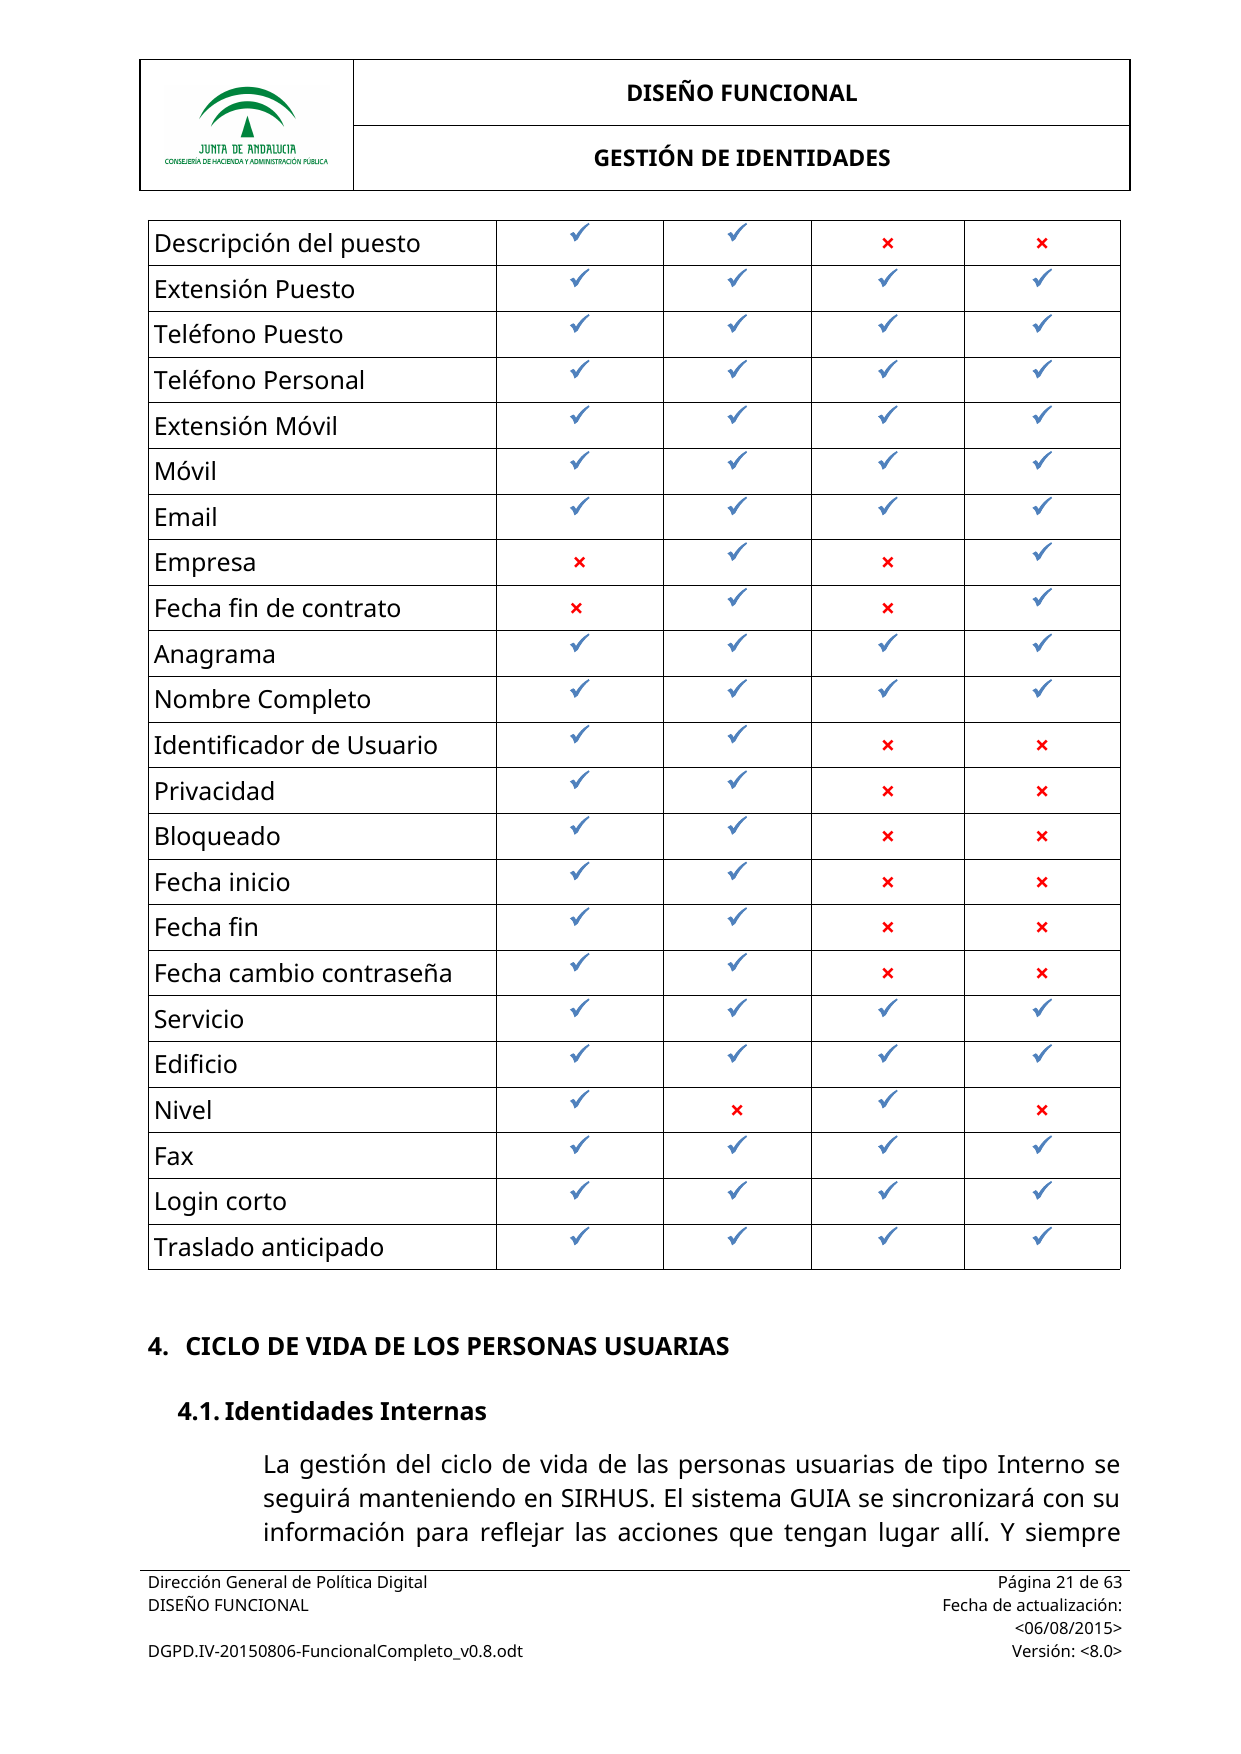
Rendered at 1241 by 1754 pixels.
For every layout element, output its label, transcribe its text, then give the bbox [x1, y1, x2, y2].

table_cell ü [497, 723, 663, 767]
table_cell ü [812, 266, 964, 311]
table_cell × [965, 905, 1120, 950]
table_cell ü [812, 677, 964, 722]
table_cell × [965, 768, 1120, 813]
table_cell ü [497, 312, 663, 357]
table_cell ü [965, 312, 1120, 357]
table_cell Nivel [149, 1088, 496, 1132]
table_cell ü [965, 1225, 1120, 1269]
table_cell Empresa [149, 540, 496, 585]
subtitle CICLO DE VIDA DE LOS PERSONAS USUARIAS [148, 1328, 1122, 1362]
table_cell ü [664, 1133, 811, 1178]
table_cell Nombre Completo [149, 677, 496, 722]
table_cell Traslado anticipado [149, 1225, 496, 1269]
picture [164, 85, 330, 165]
table_cell Fecha fin [149, 905, 496, 950]
table_cell × [812, 540, 964, 585]
table_cell × [664, 1088, 811, 1132]
table_cell ü [965, 996, 1120, 1041]
table_cell ü [664, 1042, 811, 1087]
table_cell ü [664, 1225, 811, 1269]
table_cell Fecha fin de contrato [149, 586, 496, 630]
table_cell × [812, 221, 964, 265]
table_cell ü [497, 996, 663, 1041]
table_cell ü [812, 1088, 964, 1132]
table_cell ü [812, 403, 964, 448]
table_cell ü [965, 495, 1120, 539]
table_cell ü [664, 266, 811, 311]
table_cell Bloqueado [149, 814, 496, 858]
table_cell ü [497, 860, 663, 904]
table_cell ü [664, 221, 811, 265]
table_cell ü [965, 403, 1120, 448]
table_cell Edificio [149, 1042, 496, 1087]
table_cell × [965, 723, 1120, 767]
text La gestión del ciclo de vida de las personas usuarias de tipo Interno se seguirá manteniendo en SIRHUS. El sistema GUIA se sincronizará con su información para reflejar las acciones que tengan lugar allí. Y siempre [263, 1446, 1122, 1549]
table_cell ü [497, 677, 663, 722]
table_cell Fecha inicio [149, 860, 496, 904]
table_cell ü [664, 540, 811, 585]
table_cell ü [664, 586, 811, 630]
table_cell ü [497, 221, 663, 265]
table_cell × [812, 905, 964, 950]
table_cell ü [812, 1179, 964, 1223]
table_cell ü [497, 1133, 663, 1178]
table_cell ü [497, 905, 663, 950]
table_cell Servicio [149, 996, 496, 1041]
table_cell ü [497, 1225, 663, 1269]
table_cell ü [664, 768, 811, 813]
table_cell ü [664, 814, 811, 858]
table_cell × [965, 221, 1120, 265]
table_cell Fecha cambio contraseña [149, 951, 496, 995]
table_cell ü [497, 266, 663, 311]
table_cell × [965, 951, 1120, 995]
table_cell Móvil [149, 449, 496, 493]
table_cell ü [664, 860, 811, 904]
table_cell × [812, 860, 964, 904]
table_cell ü [497, 1088, 663, 1132]
table_cell ü [965, 449, 1120, 493]
table_cell ü [664, 358, 811, 402]
table_cell × [812, 768, 964, 813]
table_cell ü [664, 951, 811, 995]
table_cell ü [965, 677, 1120, 722]
table_cell Email [149, 495, 496, 539]
table_cell ü [497, 814, 663, 858]
table_cell Anagrama [149, 631, 496, 676]
table_cell ü [965, 631, 1120, 676]
table_cell ü [664, 1179, 811, 1223]
table_cell Extensión Puesto [149, 266, 496, 311]
table_cell Descripción del puesto [149, 221, 496, 265]
table_cell ü [812, 495, 964, 539]
table_cell ü [664, 495, 811, 539]
table_cell ü [812, 358, 964, 402]
table_cell × [497, 586, 663, 630]
table_cell Teléfono Personal [149, 358, 496, 402]
table_cell ü [965, 1133, 1120, 1178]
table_cell ü [497, 495, 663, 539]
table_cell ü [812, 631, 964, 676]
table_cell ü [812, 1133, 964, 1178]
table_cell ü [812, 312, 964, 357]
table_cell Login corto [149, 1179, 496, 1223]
table_cell × [965, 814, 1120, 858]
table_cell ü [664, 905, 811, 950]
table_cell ü [497, 449, 663, 493]
table_cell × [812, 586, 964, 630]
table_cell ü [965, 1179, 1120, 1223]
table_cell ü [812, 1042, 964, 1087]
table_cell × [965, 1088, 1120, 1132]
table_cell ü [664, 723, 811, 767]
table_cell × [812, 814, 964, 858]
table_cell ü [812, 1225, 964, 1269]
table_cell ü [497, 1042, 663, 1087]
table_cell ü [965, 540, 1120, 585]
table_cell × [812, 723, 964, 767]
table_cell ü [497, 951, 663, 995]
table_cell ü [965, 586, 1120, 630]
table_cell ü [497, 768, 663, 813]
table_cell Teléfono Puesto [149, 312, 496, 357]
table_cell ü [664, 677, 811, 722]
subtitle Identidades Internas [177, 1394, 1122, 1428]
table_cell ü [497, 1179, 663, 1223]
table_cell Extensión Móvil [149, 403, 496, 448]
table_cell × [812, 951, 964, 995]
table_cell ü [664, 403, 811, 448]
table_cell ü [812, 996, 964, 1041]
table_cell ü [965, 266, 1120, 311]
table_cell ü [497, 358, 663, 402]
table_cell Fax [149, 1133, 496, 1178]
table_cell ü [497, 631, 663, 676]
table_cell Privacidad [149, 768, 496, 813]
table_cell ü [664, 449, 811, 493]
table_cell ü [965, 358, 1120, 402]
table_cell ü [965, 1042, 1120, 1087]
table_cell × [497, 540, 663, 585]
table_cell ü [497, 403, 663, 448]
table_cell ü [812, 449, 964, 493]
table_cell ü [664, 996, 811, 1041]
table_cell ü [664, 631, 811, 676]
table_cell Identificador de Usuario [149, 723, 496, 767]
table_cell ü [664, 312, 811, 357]
table_cell × [965, 860, 1120, 904]
